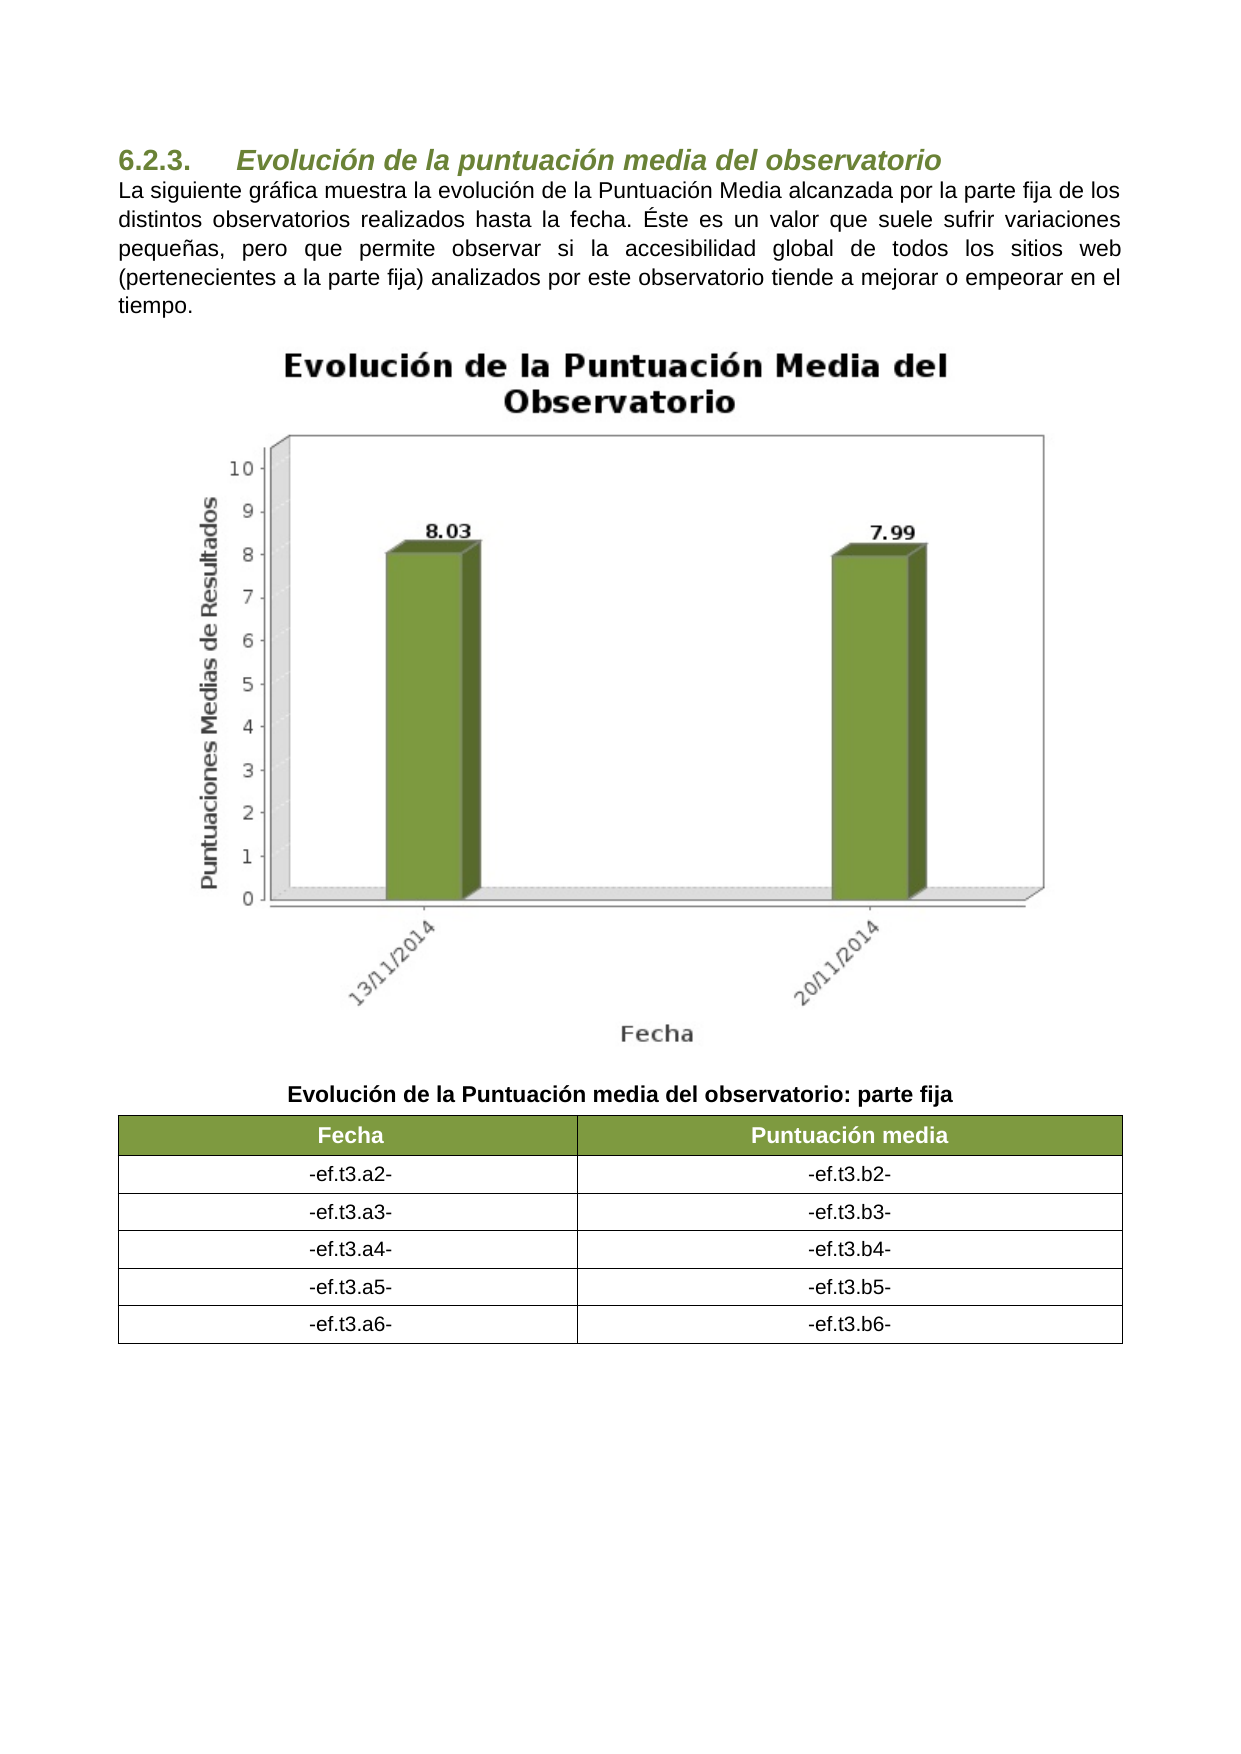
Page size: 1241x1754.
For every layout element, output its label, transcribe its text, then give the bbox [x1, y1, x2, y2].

table_cell -ef.t3.a6- [119, 1306, 577, 1342]
table_cell -ef.t3.a5- [119, 1269, 577, 1305]
table_header Fecha [119, 1116, 577, 1155]
picture [178, 346, 1062, 1056]
text Evolución de la Puntuación media del observatorio: parte fija [118, 1081, 1122, 1107]
table_cell -ef.t3.b2- [578, 1156, 1122, 1192]
table_cell -ef.t3.b4- [578, 1231, 1122, 1267]
table_cell -ef.t3.b3- [578, 1194, 1122, 1230]
table_cell -ef.t3.a2- [119, 1156, 577, 1192]
table_cell -ef.t3.a4- [119, 1231, 577, 1267]
table_cell -ef.t3.b6- [578, 1306, 1122, 1342]
table_cell -ef.t3.b5- [578, 1269, 1122, 1305]
subtitle Evolución de la puntuación media del observatorio [118, 143, 1122, 177]
table_cell -ef.t3.a3- [119, 1194, 577, 1230]
table_header Puntuación media [578, 1116, 1122, 1155]
text La siguiente gráfica muestra la evolución de la Puntuación Media alcanzada por la parte fija de los distintos observatorios realizados hasta la fecha. Éste es un valor que suele sufrir variaciones pequeñas, pero que permite observar si la accesibilidad global de todos los sitios web (pertenecientes a la parte fija) analizados por este observatorio tiende a mejorar o empeorar en el tiempo. [118, 177, 1122, 319]
